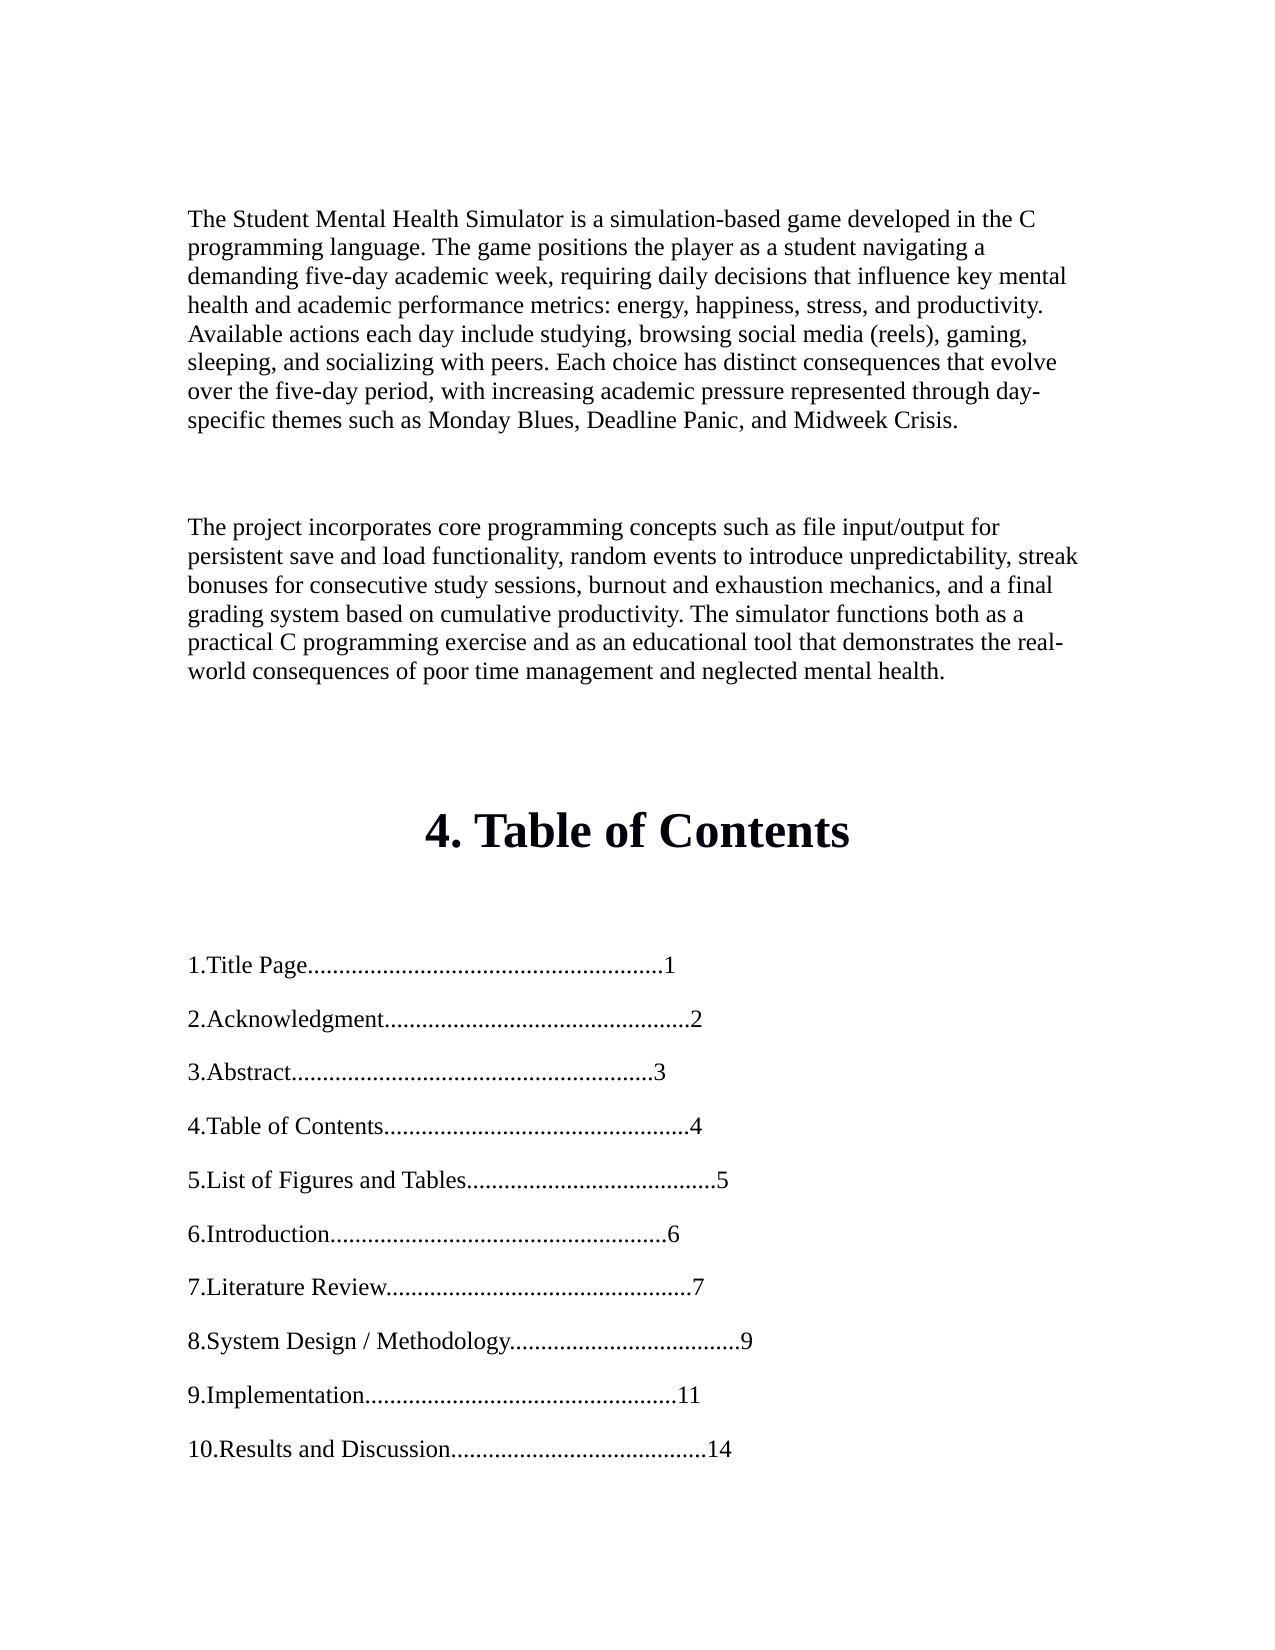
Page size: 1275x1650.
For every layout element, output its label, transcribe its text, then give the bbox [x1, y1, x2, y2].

text 8.System Design / Methodology.....................................9 [187, 1326, 1087, 1355]
text 7.Literature Review.................................................7 [187, 1272, 1087, 1301]
text 9.Implementation..................................................11 [187, 1380, 1087, 1409]
text 1.Title Page.........................................................1 [187, 950, 1087, 979]
text 6.Introduction......................................................6 [187, 1219, 1087, 1247]
text 2.Acknowledgment.................................................2 [187, 1004, 1087, 1032]
text The project incorporates core programming concepts such as file input/output for persistent save and load functionality, random events to introduce unpredictability, streak bonuses for consecutive study sessions, burnout and exhaustion mechanics, and a final grading system based on cumulative productivity. The simulator functions both as a practical C programming exercise and as an educational tool that demonstrates the real-world consequences of poor time management and neglected mental health. [187, 512, 1087, 685]
text 5.List of Figures and Tables........................................5 [187, 1165, 1087, 1194]
text 10.Results and Discussion.........................................14 [187, 1434, 1087, 1462]
text The Student Mental Health Simulator is a simulation-based game developed in the C programming language. The game positions the player as a student navigating a demanding five-day academic week, requiring daily decisions that influence key mental health and academic performance metrics: energy, happiness, stress, and productivity. Available actions each day include studying, browsing social media (reels), gaming, sleeping, and socializing with peers. Each choice has distinct consequences that evolve over the five-day period, with increasing academic pressure represented through day-specific themes such as Monday Blues, Deadline Panic, and Midweek Crisis. [187, 204, 1087, 434]
text 4.Table of Contents.................................................4 [187, 1111, 1087, 1140]
text 3.Abstract..........................................................3 [187, 1057, 1087, 1086]
subtitle 4. Table of Contents [187, 801, 1087, 859]
